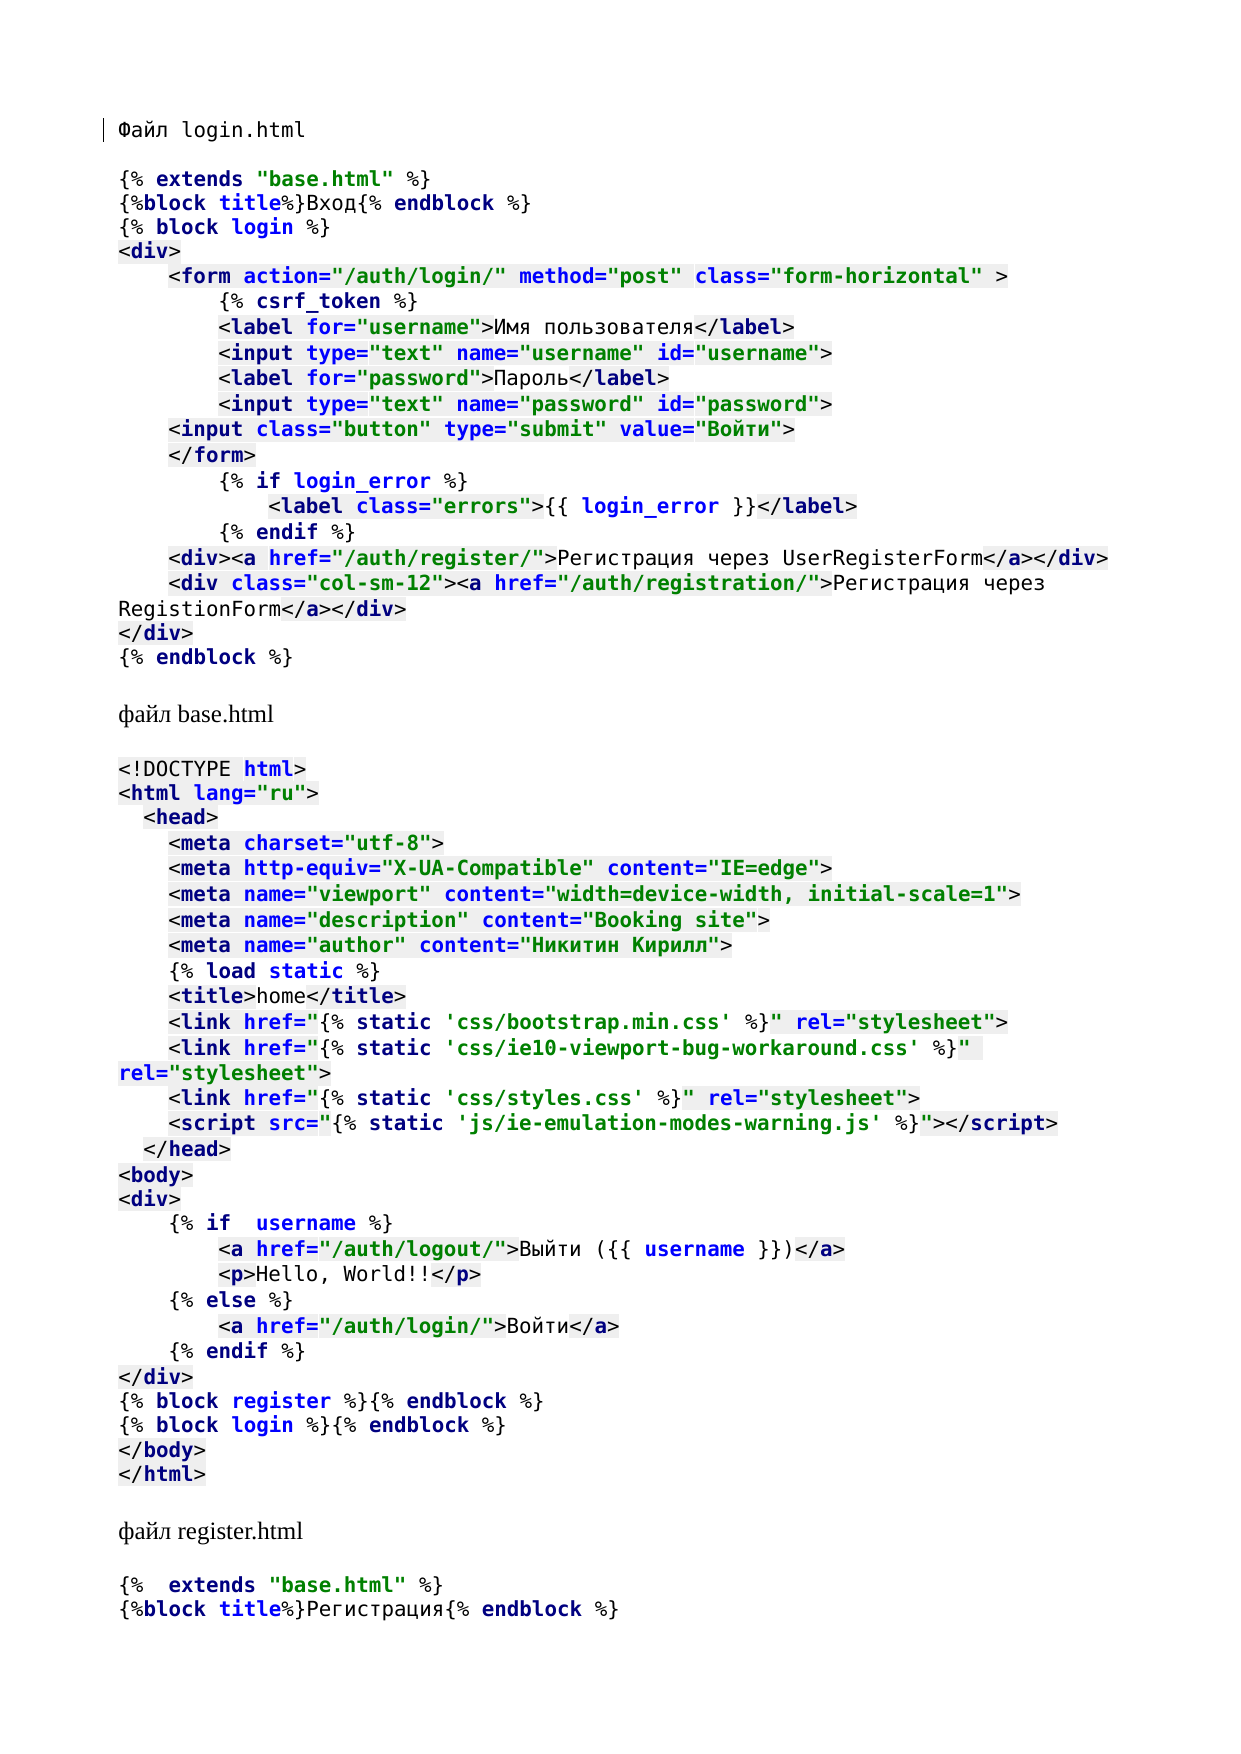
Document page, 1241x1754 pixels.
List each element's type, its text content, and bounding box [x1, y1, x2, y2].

text <link href="{% static 'css/styles.css' %}" rel="stylesheet"> [118, 1086, 1122, 1111]
text {% block login %}{% endblock %} [118, 1413, 1122, 1438]
text {%block title%}Вход{% endblock %} [118, 191, 1122, 215]
text <input type="text" name="password" id="password"> [118, 392, 1122, 417]
text файл register.html [118, 1516, 1122, 1544]
text <meta name="author" content="Никитин Кирилл"> [118, 933, 1122, 959]
text <form action="/auth/login/" method="post" class="form-horizontal" > [118, 264, 1122, 289]
text {% if username %} [118, 1211, 1122, 1237]
text {% block login %} [118, 215, 1122, 239]
text {% extends "base.html" %} [118, 1573, 1122, 1597]
text </div> [118, 621, 1122, 645]
text <meta charset="utf-8"> [118, 831, 1122, 856]
text <link href="{% static 'css/ie10-viewport-bug-workaround.css' %}" rel="stylesheet"> [118, 1036, 1122, 1086]
text <title>home</title> [118, 984, 1122, 1010]
text файл base.html [118, 699, 1122, 728]
text <input type="text" name="username" id="username"> [118, 341, 1122, 366]
text <a href="/auth/login/">Войти</a> [118, 1314, 1122, 1339]
text <input class="button" type="submit" value="Войти"> [118, 417, 1122, 443]
text <label for="password">Пароль</label> [118, 366, 1122, 392]
text </body> [118, 1438, 1122, 1462]
text {% load static %} [118, 959, 1122, 984]
text <meta http-equiv="X-UA-Compatible" content="IE=edge"> [118, 856, 1122, 882]
text <head> [118, 805, 1122, 831]
text <body> [118, 1163, 1122, 1187]
text {% endblock %} [118, 645, 1122, 670]
text </form> [118, 443, 1122, 469]
text <!DOCTYPE html> [118, 757, 1122, 781]
text {% endif %} [118, 520, 1122, 546]
text <html lang="ru"> [118, 781, 1122, 805]
text {% extends "base.html" %} [118, 167, 1122, 191]
text <div> [118, 1187, 1122, 1211]
text <script src="{% static 'js/ie-emulation-modes-warning.js' %}"></script> [118, 1111, 1122, 1137]
text </html> [118, 1462, 1122, 1486]
text <div class="col-sm-12"><a href="/auth/registration/">Регистрация через RegistionForm</a></div> [118, 571, 1122, 621]
text {% else %} [118, 1288, 1122, 1314]
text <meta name="viewport" content="width=device-width, initial-scale=1"> [118, 882, 1122, 908]
text {% csrf_token %} [118, 289, 1122, 315]
text <link href="{% static 'css/bootstrap.min.css' %}" rel="stylesheet"> [118, 1010, 1122, 1036]
text <p>Hello, World!!</p> [118, 1262, 1122, 1288]
text {% if login_error %} [118, 469, 1122, 494]
text <meta name="description" content="Booking site"> [118, 908, 1122, 933]
text </div> [118, 1365, 1122, 1389]
text {% endif %} [118, 1339, 1122, 1365]
text <a href="/auth/logout/">Выйти ({{ username }})</a> [118, 1237, 1122, 1262]
text <div><a href="/auth/register/">Регистрация через UserRegisterForm</a></div> [118, 546, 1122, 571]
text {% block register %}{% endblock %} [118, 1389, 1122, 1413]
text </head> [118, 1137, 1122, 1163]
text <label class="errors">{{ login_error }}</label> [118, 494, 1122, 520]
text {%block title%}Регистрация{% endblock %} [118, 1597, 1122, 1622]
text <div> [118, 239, 1122, 264]
text <label for="username">Имя пользователя</label> [118, 315, 1122, 341]
text Файл login.html [118, 118, 1122, 142]
